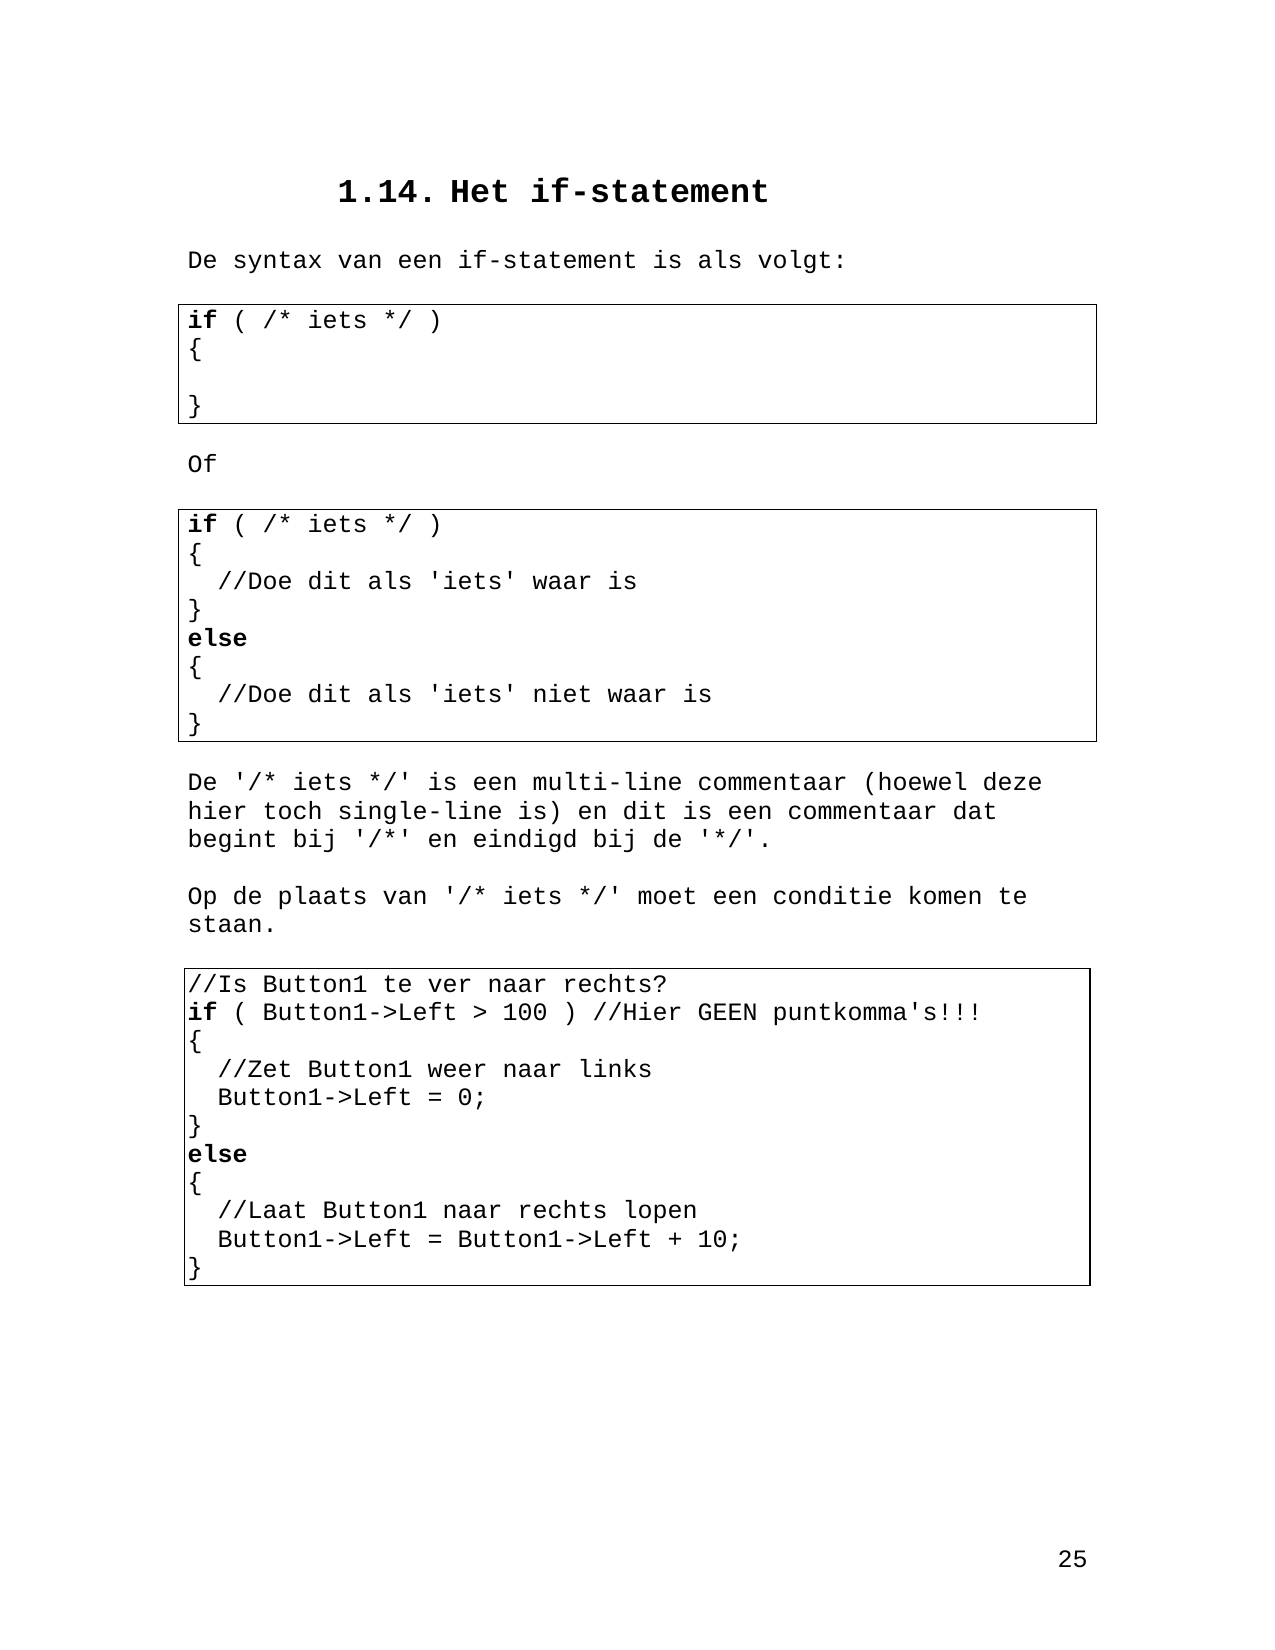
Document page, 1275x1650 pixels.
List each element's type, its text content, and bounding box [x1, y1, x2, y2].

text else [187, 1141, 1087, 1170]
text { [187, 1028, 1087, 1056]
text { [187, 1170, 1087, 1198]
text { [187, 336, 1087, 364]
text } [179, 707, 1096, 741]
text } [187, 1113, 1087, 1141]
text //Doe dit als 'iets' waar is [187, 568, 1087, 597]
text Of [187, 452, 1087, 480]
text Button1->Left = Button1->Left + 10; [187, 1226, 1087, 1252]
text Op de plaats van '/* iets */' moet een conditie komen te [187, 883, 1087, 912]
text Button1->Left = 0; [187, 1085, 1087, 1113]
subtitle Het if-statement [337, 175, 1087, 213]
text //Doe dit als 'iets' niet waar is [187, 682, 1087, 707]
text //Zet Button1 weer naar links [187, 1056, 1087, 1085]
text { [187, 540, 1087, 568]
text if ( /* iets */ ) [179, 305, 1096, 336]
text De syntax van een if-statement is als volgt: [187, 247, 1087, 276]
text if ( /* iets */ ) [179, 510, 1096, 540]
text //Is Button1 te ver naar rechts? [185, 969, 1089, 1000]
text { [187, 653, 1087, 682]
text staan. [187, 912, 1087, 940]
text else [187, 625, 1087, 653]
text De '/* iets */' is een multi-line commentaar (hoewel deze hier toch single-line is) en dit is een commentaar dat begint bij '/*' en eindigd bij de '*/'. [187, 770, 1087, 855]
text } [185, 1252, 1089, 1285]
text if ( Button1->Left > 100 ) //Hier GEEN puntkomma's!!! [187, 1000, 1087, 1028]
text } [179, 389, 1096, 423]
text } [187, 597, 1087, 625]
text //Laat Button1 naar rechts lopen [187, 1198, 1087, 1226]
